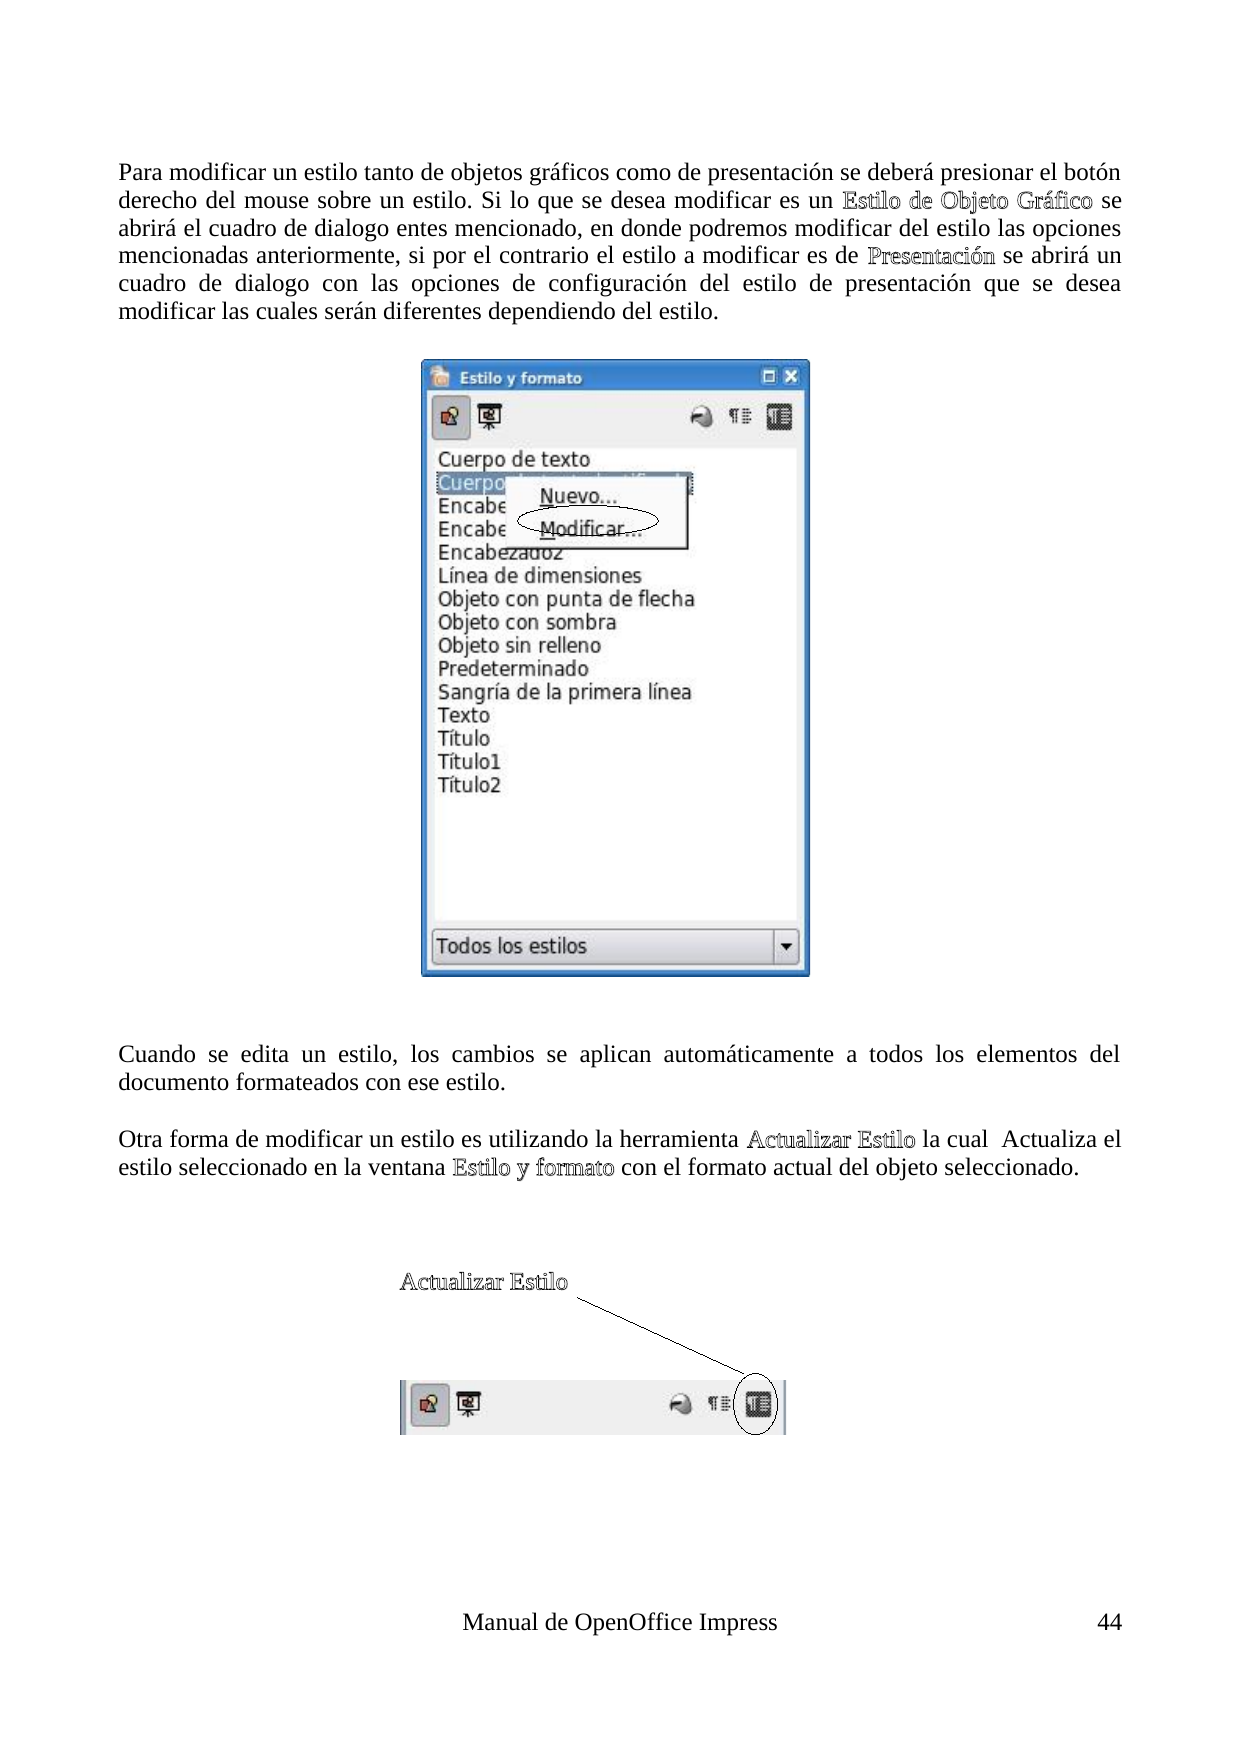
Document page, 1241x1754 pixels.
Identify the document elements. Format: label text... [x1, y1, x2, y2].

picture [400, 1380, 787, 1435]
text Otra forma de modificar un estilo es utilizando la herramienta Actualizar Estilo la cual Actualiza el estilo seleccionado en la ventana Estilo y formato con el formato actual del objeto seleccionado. [118, 1125, 1122, 1181]
text Para modificar un estilo tanto de objetos gráficos como de presentación se deberá presionar el botón derecho del mouse sobre un estilo. Si lo que se desea modificar es un Estilo de Objeto Gráfico se abrirá el cuadro de dialogo entes mencionado, en donde podremos modificar del estilo las opciones mencionadas anteriormente, si por el contrario el estilo a modificar es de Presentación se abrirá un cuadro de dialogo con las opciones de configuración del estilo de presentación que se desea modificar las cuales serán diferentes dependiendo del estilo. [118, 158, 1122, 324]
text Actualizar Estilo [118, 1267, 1122, 1295]
text Cuando se edita un estilo, los cambios se aplican automáticamente a todos los elementos del documento formateados con ese estilo. [118, 1040, 1122, 1096]
picture [421, 359, 811, 977]
